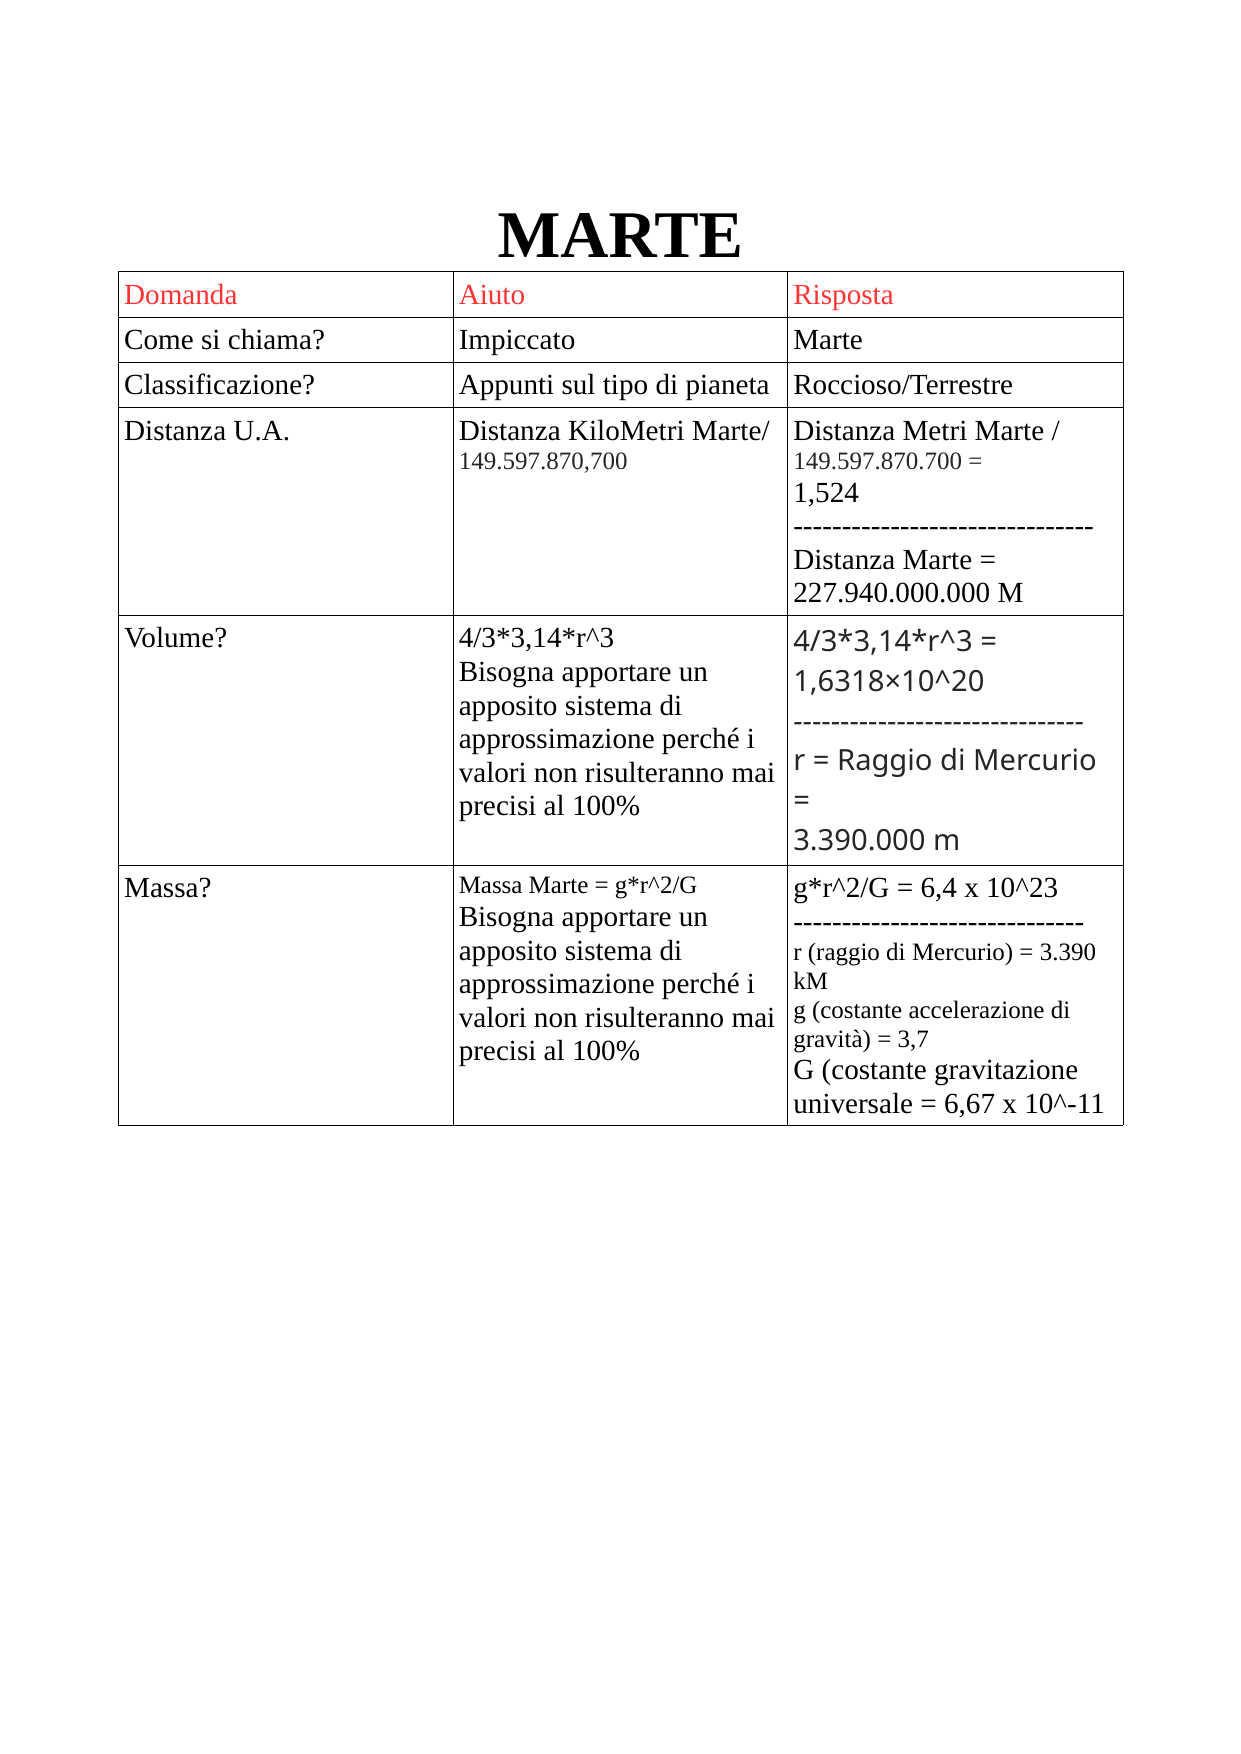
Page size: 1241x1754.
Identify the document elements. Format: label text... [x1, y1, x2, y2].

table_header Domanda [119, 272, 453, 317]
table_cell Distanza KiloMetri Marte/ 149.597.870,700 [454, 408, 787, 615]
table_cell Classificazione? [119, 363, 453, 407]
text MARTE [118, 195, 1122, 271]
table_header Risposta [788, 272, 1123, 317]
table_cell Roccioso/Terrestre [788, 363, 1123, 407]
table_cell 4/3*3,14*r^3 Bisogna apportare un apposito sistema di approssimazione perché i valori non risulteranno mai precisi al 100% [454, 616, 787, 864]
table_header Aiuto [454, 272, 787, 317]
table_cell Distanza U.A. [119, 408, 453, 615]
table_cell Massa? [119, 866, 453, 1125]
table_cell Volume? [119, 616, 453, 864]
table_cell Distanza Metri Marte / 149.597.870.700 = 1,524 ------------------------------- Distanza Marte = 227.940.000.000 M [788, 408, 1123, 615]
table_cell g*r^2/G = 6,4 x 10^23 ------------------------------ r (raggio di Mercurio) = 3.390 kM g (costante accelerazione di gravità) = 3,7 G (costante gravitazione universale = 6,67 x 10^-11 [788, 866, 1123, 1125]
table_cell Appunti sul tipo di pianeta [454, 363, 787, 407]
table_cell Massa Marte = g*r^2/G Bisogna apportare un apposito sistema di approssimazione perché i valori non risulteranno mai precisi al 100% [454, 866, 787, 1125]
table_cell Marte [788, 318, 1123, 362]
table_cell Come si chiama? [119, 318, 453, 362]
table_cell Impiccato [454, 318, 787, 362]
table_cell 4/3*3,14*r^3 = 1,6318×10^20 ------------------------------- r = Raggio di Mercurio = 3.390.000 m [788, 616, 1123, 864]
